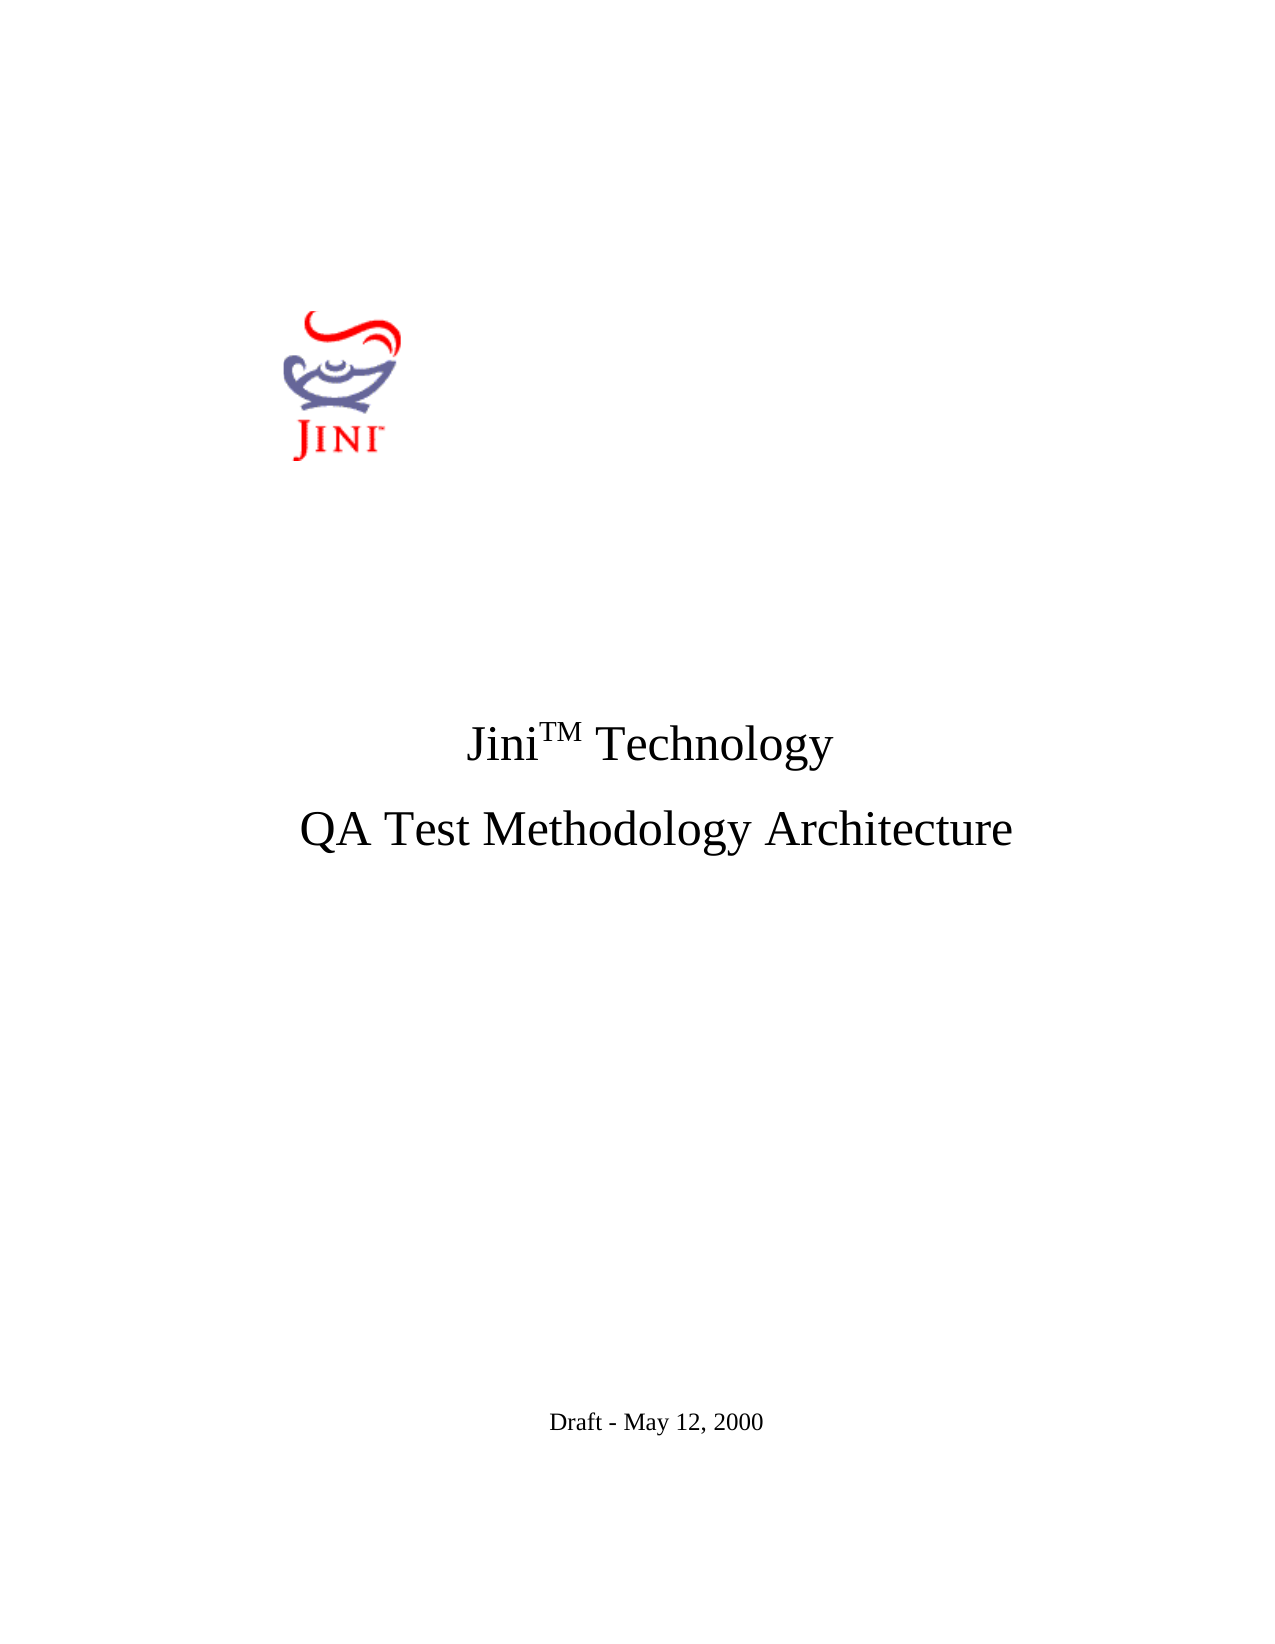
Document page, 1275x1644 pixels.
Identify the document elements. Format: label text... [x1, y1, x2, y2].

text JiniTM Technology [187, 716, 1125, 771]
subtitle Draft - May 12, 2000 [187, 1407, 1125, 1436]
text QA Test Methodology Architecture [187, 801, 1125, 857]
picture [283, 311, 401, 461]
